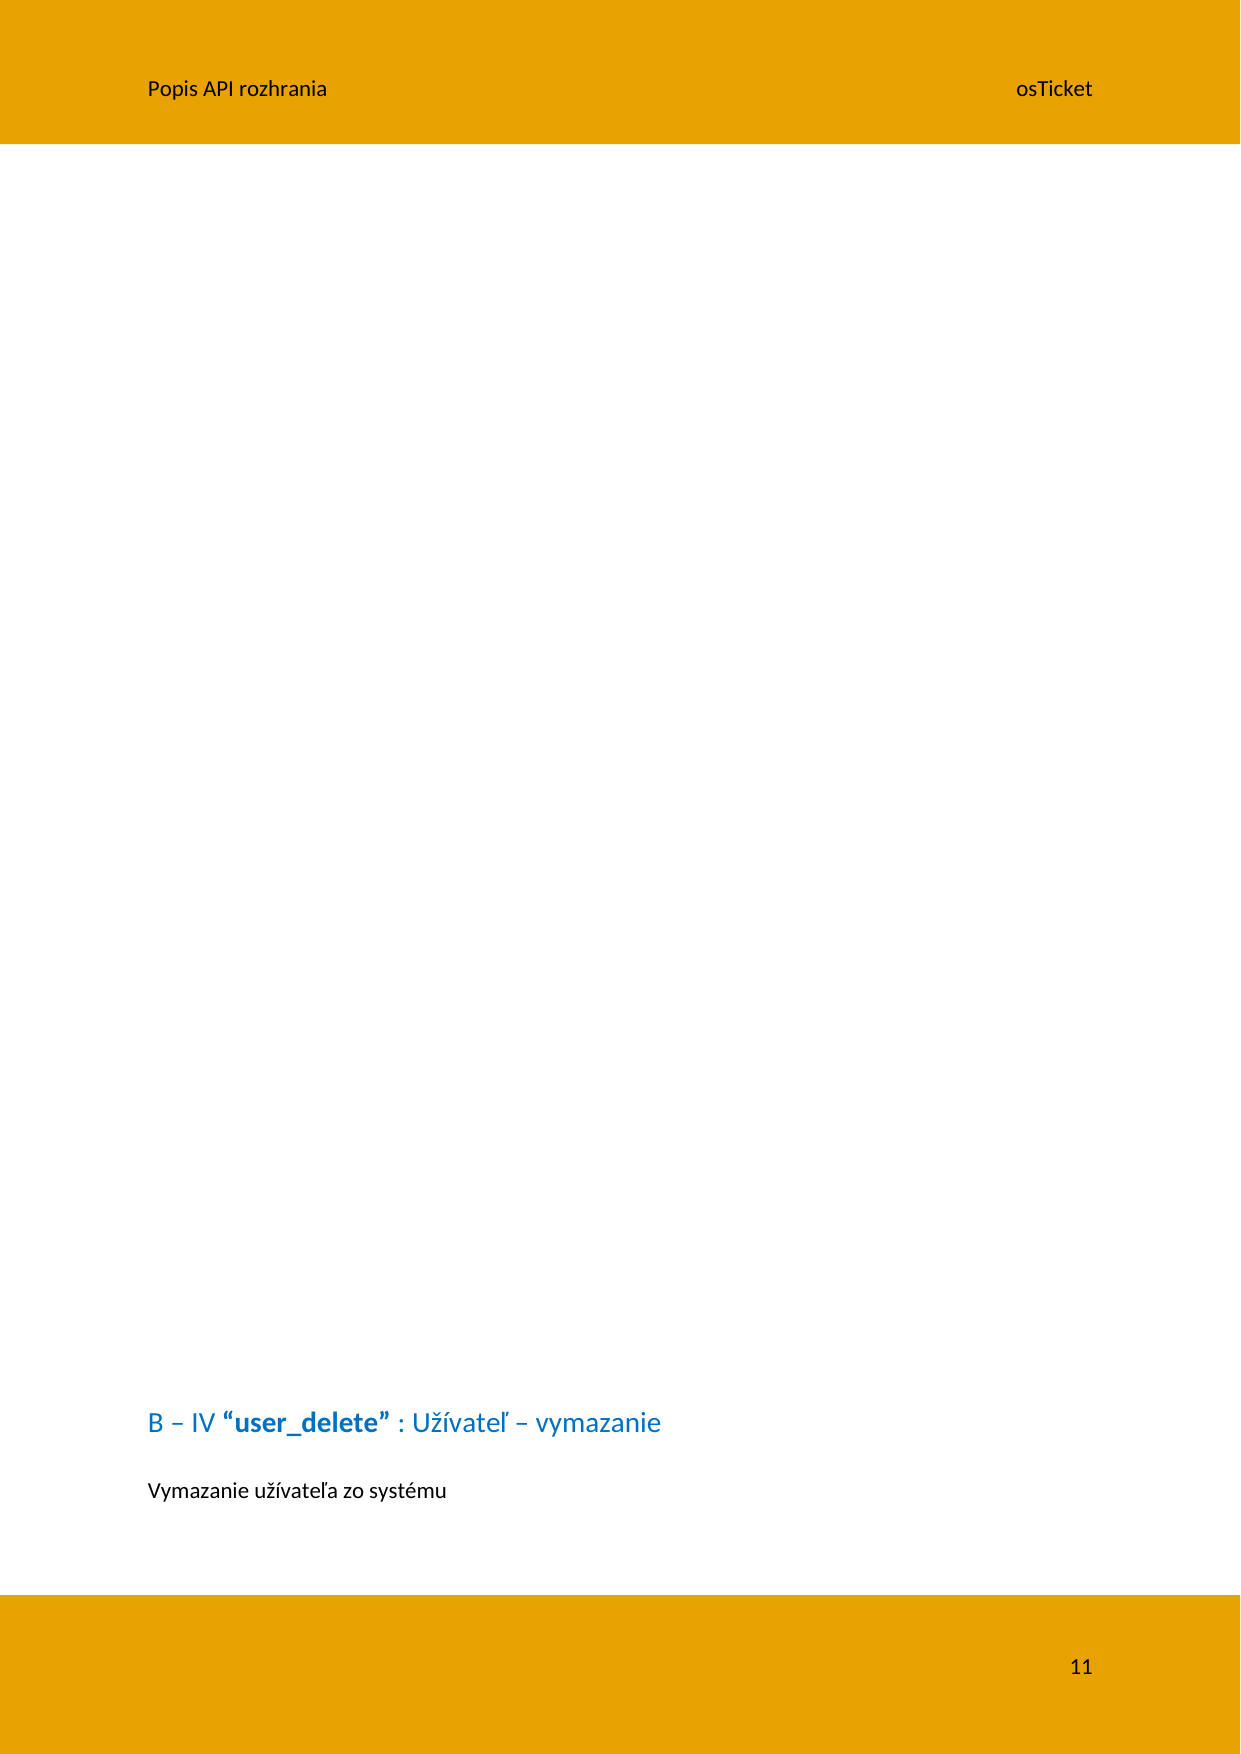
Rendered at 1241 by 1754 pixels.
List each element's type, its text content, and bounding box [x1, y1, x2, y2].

text Vymazanie užívateľa zo systému [148, 1476, 1093, 1504]
text B – IV “user_delete” : Užívateľ – vymazanie [148, 1404, 1093, 1439]
